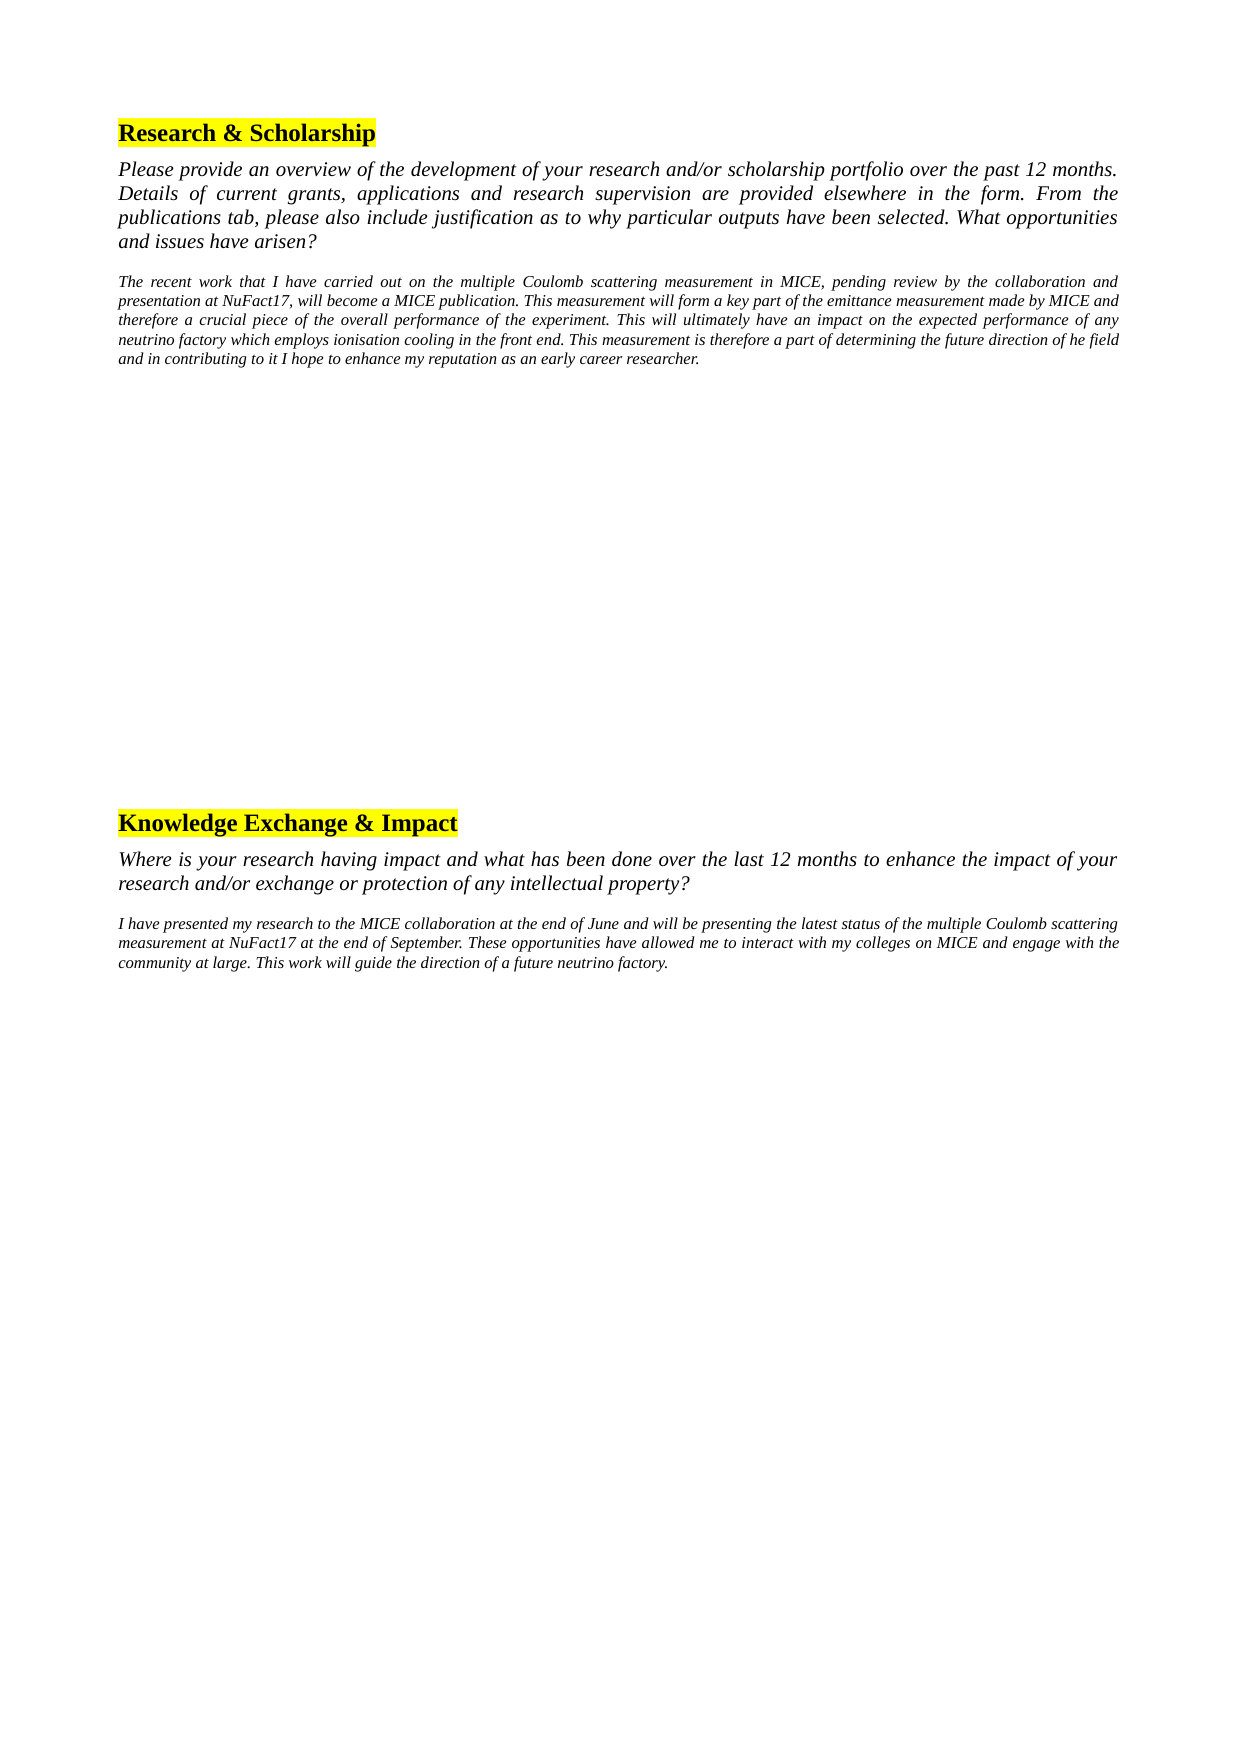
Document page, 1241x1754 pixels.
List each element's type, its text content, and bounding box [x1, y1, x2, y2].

text Where is your research having impact and what has been done over the last 12 months to enhance the impact of your research and/or exchange or protection of any intellectual property? [118, 847, 1122, 895]
text Research & Scholarship [118, 118, 1122, 147]
text I have presented my research to the MICE collaboration at the end of June and will be presenting the latest status of the multiple Coulomb scattering measurement at NuFact17 at the end of September. These opportunities have allowed me to interact with my colleges on MICE and engage with the community at large. This work will guide the direction of a future neutrino factory. [118, 914, 1122, 972]
text Please provide an overview of the development of your research and/or scholarship portfolio over the past 12 months. Details of current grants, applications and research supervision are provided elsewhere in the form. From the publications tab, please also include justification as to why particular outputs have been selected. What opportunities and issues have arisen? [118, 156, 1122, 253]
text The recent work that I have carried out on the multiple Coulomb scattering measurement in MICE, pending review by the collaboration and presentation at NuFact17, will become a MICE publication. This measurement will form a key part of the emittance measurement made by MICE and therefore a crucial piece of the overall performance of the experiment. This will ultimately have an impact on the expected performance of any neutrino factory which employs ionisation cooling in the front end. This measurement is therefore a part of determining the future direction of he field and in contributing to it I hope to enhance my reputation as an early career researcher. [118, 272, 1122, 368]
text Knowledge Exchange & Impact [118, 808, 1122, 837]
